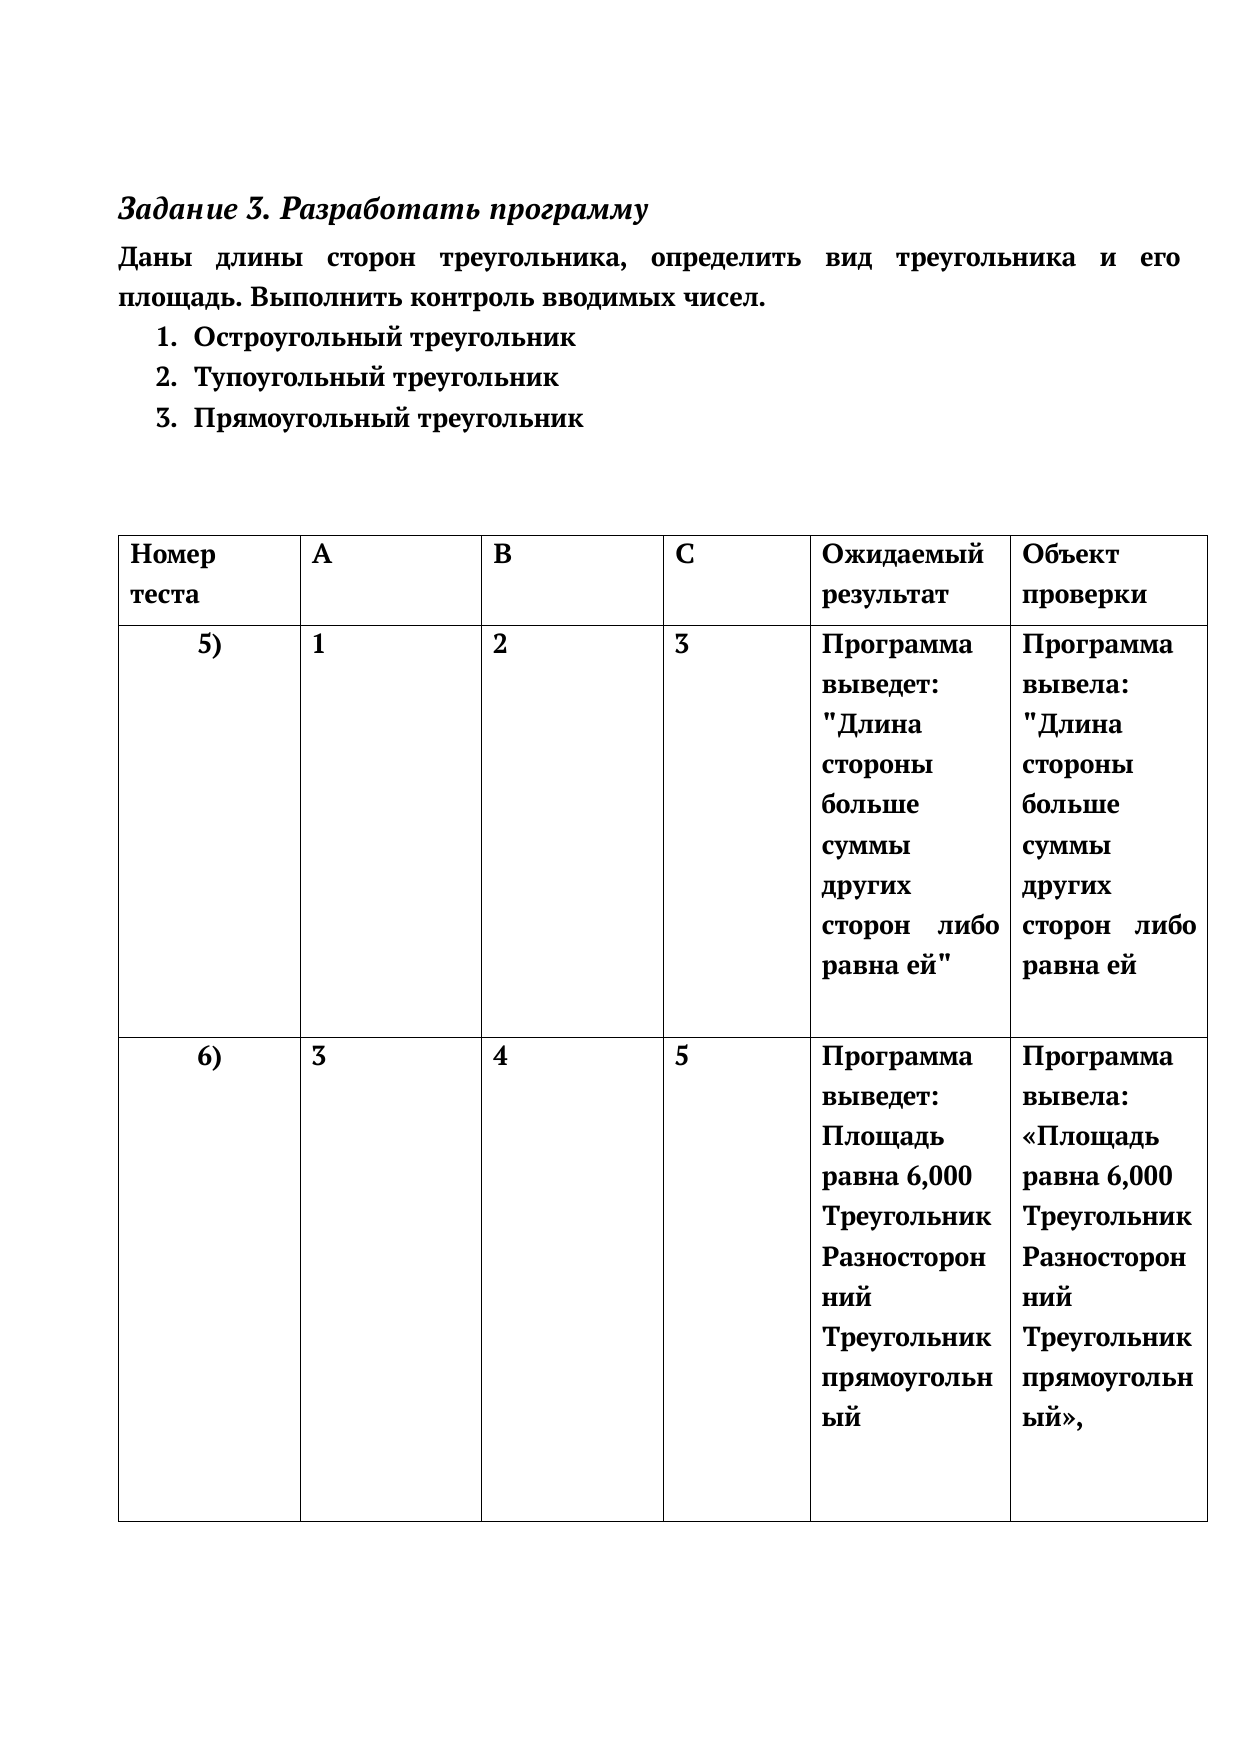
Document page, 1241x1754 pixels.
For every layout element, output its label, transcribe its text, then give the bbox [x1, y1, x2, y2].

list Тупоугольный треугольник [156, 359, 1181, 393]
table_cell 2 [482, 626, 663, 1037]
table_cell 3 [664, 626, 810, 1037]
table_header Объект проверки [1011, 536, 1207, 625]
table_header Номер теста [119, 536, 300, 625]
table_header В [482, 536, 663, 625]
table_cell 5) [119, 626, 300, 1037]
subtitle Задание 3. Разработать программу [118, 188, 1181, 226]
table_cell Программа выведет: "Длина стороны больше суммы других сторон либо равна ей" [811, 626, 1010, 1037]
table_cell 3 [301, 1038, 481, 1521]
table_header С [664, 536, 810, 625]
table_cell Программа вывела: "Длина стороны больше суммы других сторон либо равна ей [1011, 626, 1207, 1037]
table_cell Программа вывела: «Площадь равна 6,000 Треугольник Разносторонний Треугольник прямоугольный», [1011, 1038, 1207, 1521]
table_header А [301, 536, 481, 625]
table_header Ожидаемый результат [811, 536, 1010, 625]
text Даны длины сторон треугольника, определить вид треугольника и его площадь. Выполнить контроль вводимых чисел. [118, 239, 1181, 313]
table_cell 5 [664, 1038, 810, 1521]
list Прямоугольный треугольник [156, 400, 1181, 433]
table_cell 4 [482, 1038, 663, 1521]
list Остроугольный треугольник [156, 319, 1181, 353]
table_cell Программа выведет: Площадь равна 6,000 Треугольник Разносторонний Треугольник прямоугольный [811, 1038, 1010, 1521]
table_cell 6) [119, 1038, 300, 1521]
table_cell 1 [301, 626, 481, 1037]
